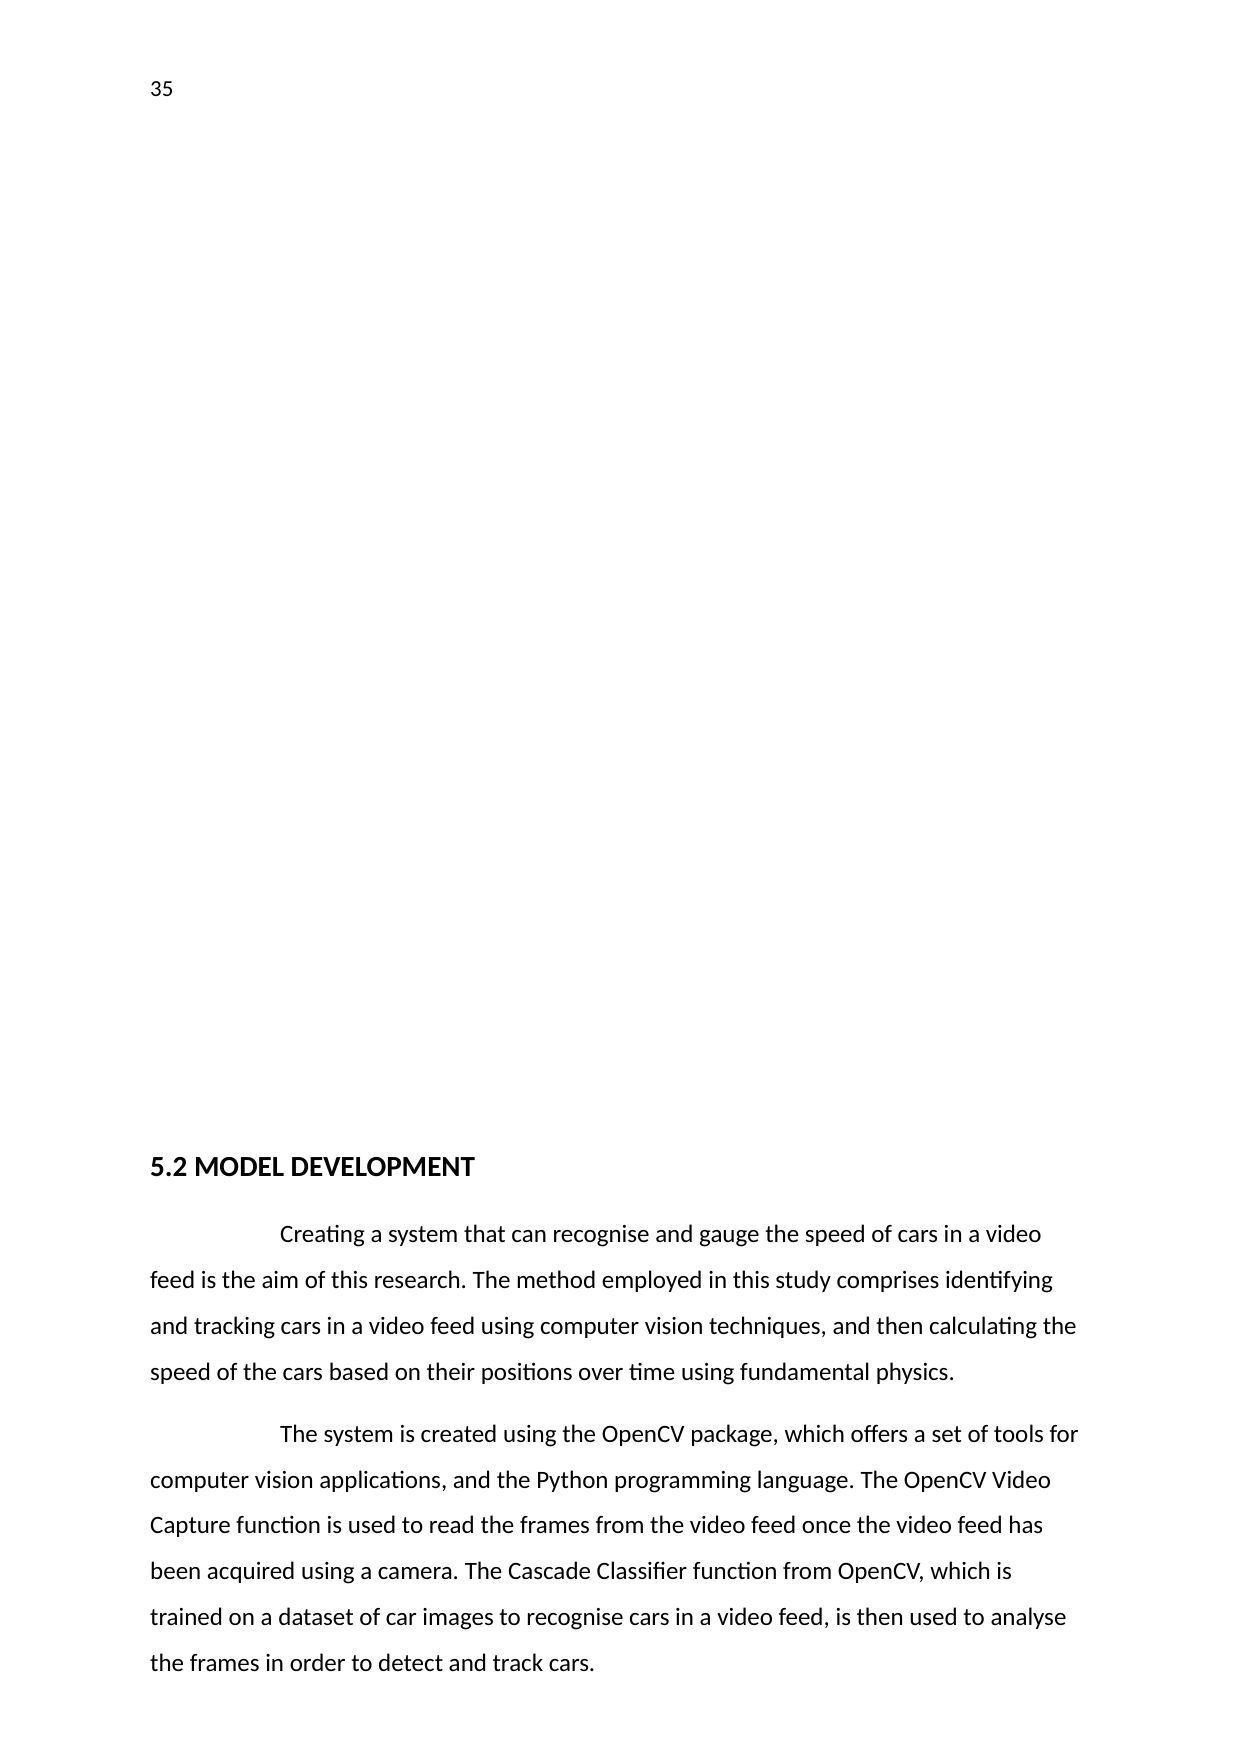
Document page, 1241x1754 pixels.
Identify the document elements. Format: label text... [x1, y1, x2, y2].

text 5.2 MODEL DEVELOPMENT [150, 1148, 1090, 1184]
text Creating a system that can recognise and gauge the speed of cars in a video feed is the aim of this research. The method employed in this study comprises identifying and tracking cars in a video feed using computer vision techniques, and then calculating the speed of the cars based on their positions over time using fundamental physics. [150, 1218, 1090, 1386]
text The system is created using the OpenCV package, which offers a set of tools for computer vision applications, and the Python programming language. The OpenCV Video Capture function is used to read the frames from the video feed once the video feed has been acquired using a camera. The Cascade Classifier function from OpenCV, which is trained on a dataset of car images to recognise cars in a video feed, is then used to analyse the frames in order to detect and track cars. [150, 1418, 1090, 1677]
